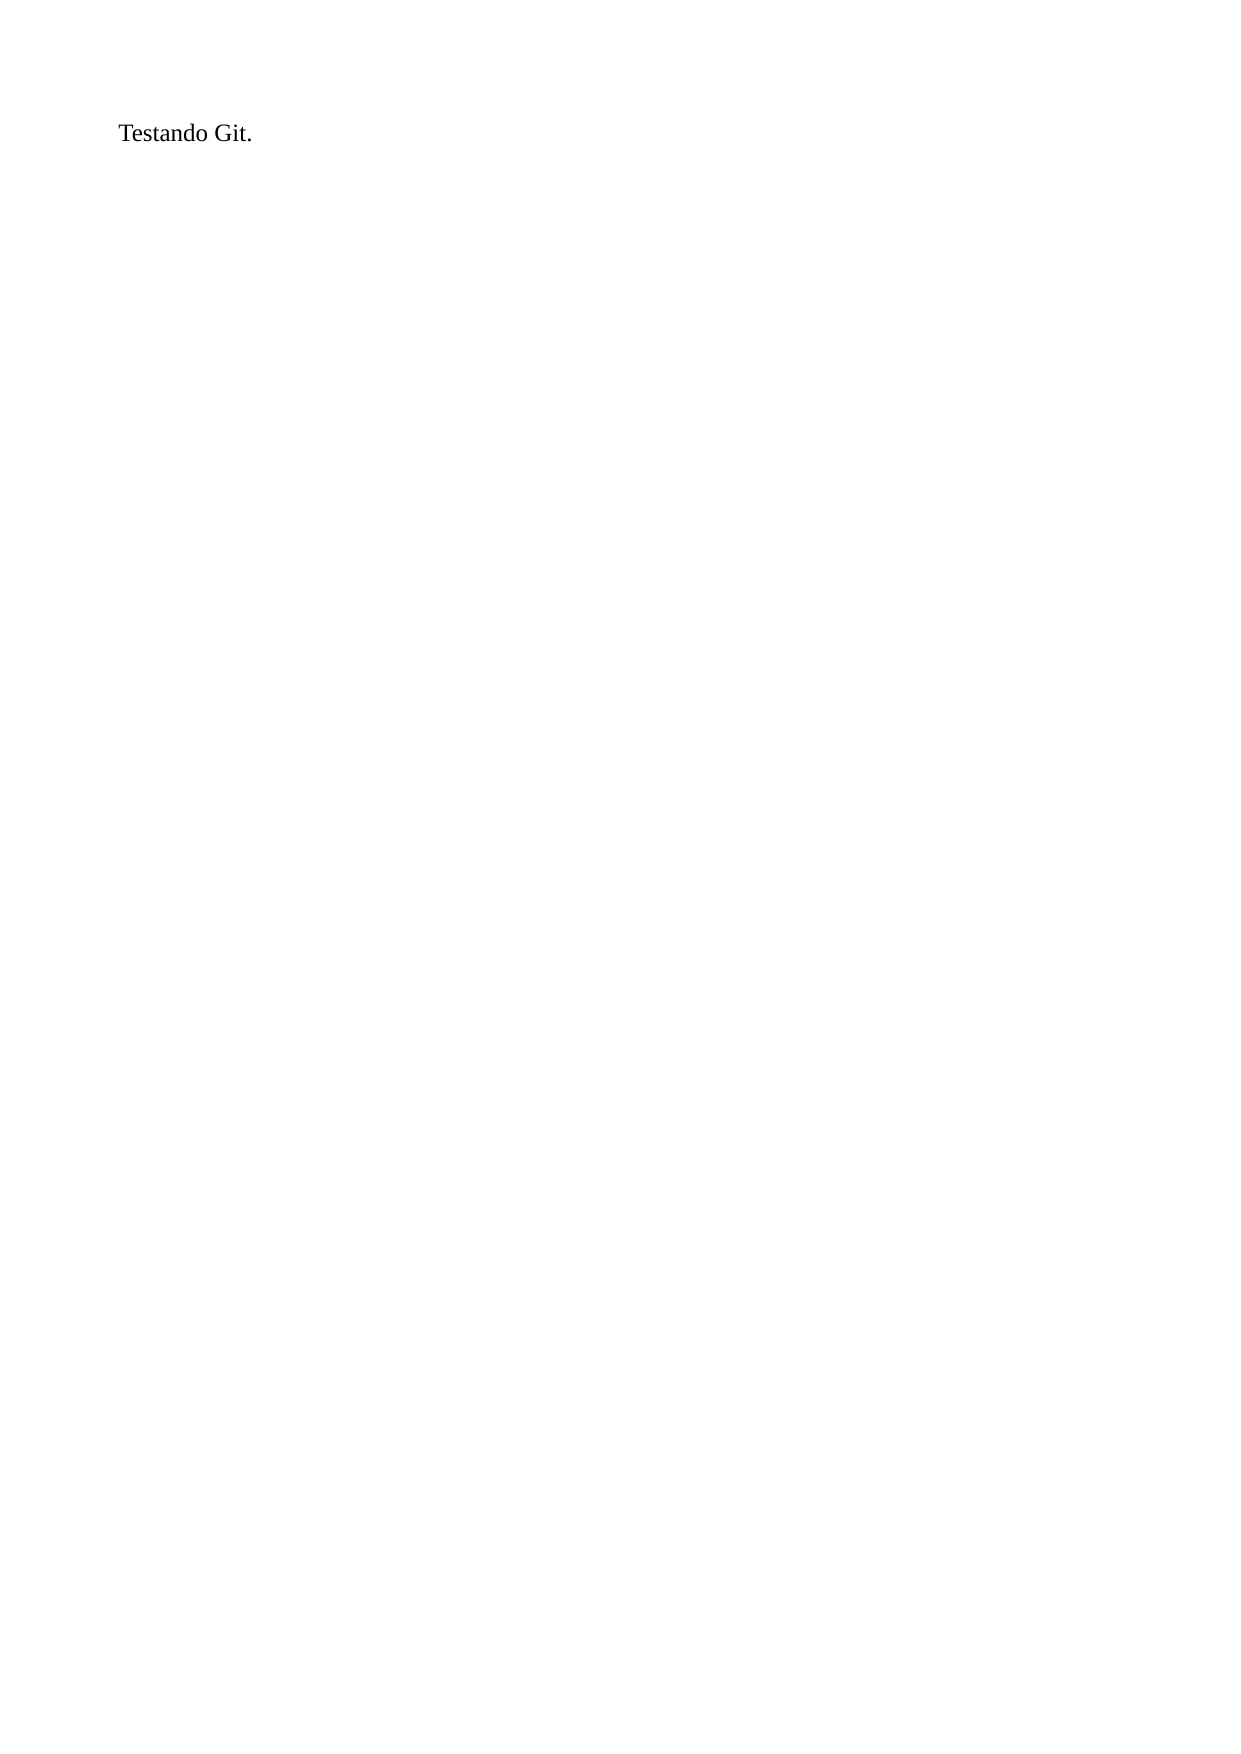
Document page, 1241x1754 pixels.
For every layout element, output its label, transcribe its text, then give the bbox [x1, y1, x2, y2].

text Testando Git. [118, 118, 1122, 147]
